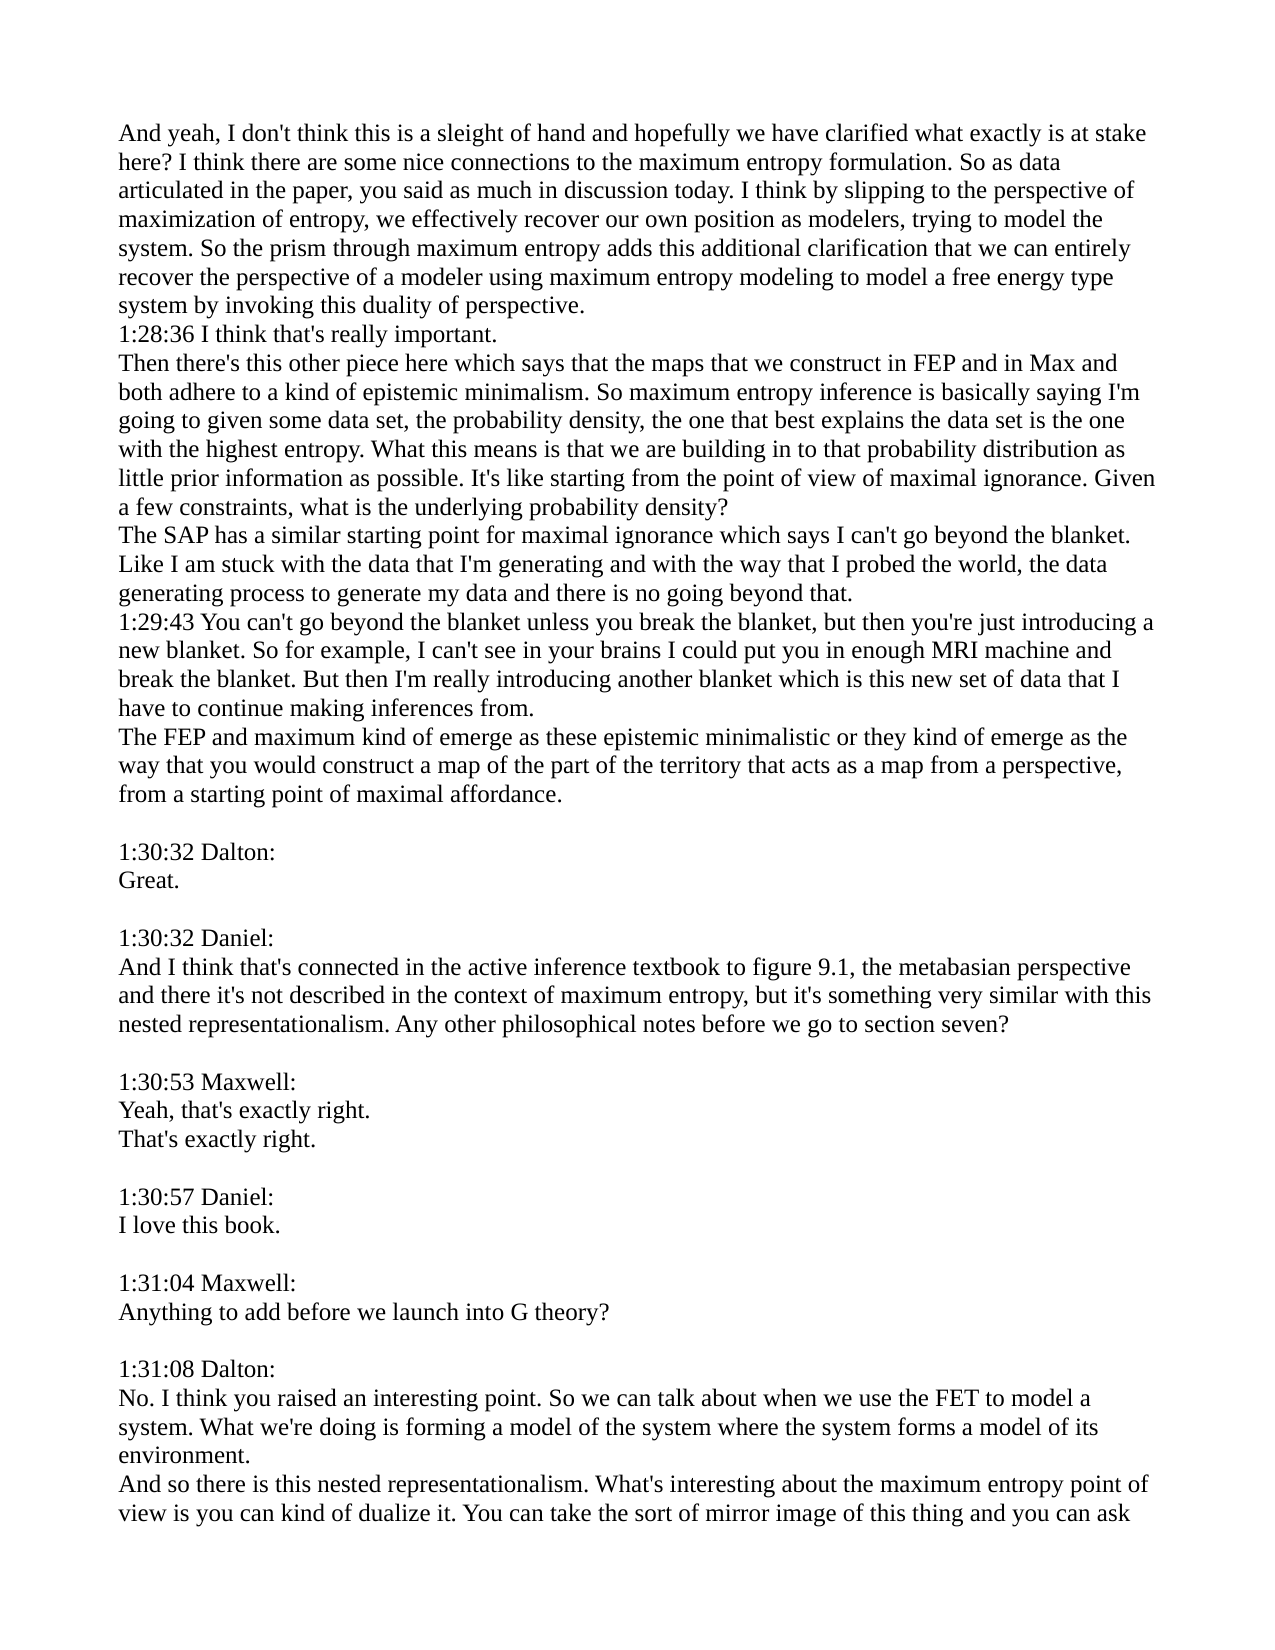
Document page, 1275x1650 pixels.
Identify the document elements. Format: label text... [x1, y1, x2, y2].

text I love this book. [118, 1211, 1157, 1239]
text No. I think you raised an interesting point. So we can talk about when we use the FET to model a system. What we're doing is forming a model of the system where the system forms a model of its environment. [118, 1383, 1157, 1469]
text 1:30:57 Daniel: [118, 1182, 1157, 1211]
text 1:29:43 You can't go beyond the blanket unless you break the blanket, but then you're just introducing a new blanket. So for example, I can't see in your brains I could put you in enough MRI machine and break the blanket. But then I'm really introducing another blanket which is this new set of data that I have to continue making inferences from. [118, 607, 1157, 722]
text The SAP has a similar starting point for maximal ignorance which says I can't go beyond the blanket. Like I am stuck with the data that I'm generating and with the way that I probed the world, the data generating process to generate my data and there is no going beyond that. [118, 521, 1157, 607]
text That's exactly right. [118, 1124, 1157, 1153]
text 1:30:32 Dalton: [118, 837, 1157, 866]
text 1:31:08 Dalton: [118, 1354, 1157, 1383]
text Anything to add before we launch into G theory? [118, 1297, 1157, 1326]
text Then there's this other piece here which says that the maps that we construct in FEP and in Max and both adhere to a kind of epistemic minimalism. So maximum entropy inference is basically saying I'm going to given some data set, the probability density, the one that best explains the data set is the one with the highest entropy. What this means is that we are building in to that probability distribution as little prior information as possible. It's like starting from the point of view of maximal ignorance. Given a few constraints, what is the underlying probability density? [118, 348, 1157, 521]
text And yeah, I don't think this is a sleight of hand and hopefully we have clarified what exactly is at stake here? I think there are some nice connections to the maximum entropy formulation. So as data articulated in the paper, you said as much in discussion today. I think by slipping to the perspective of maximization of entropy, we effectively recover our own position as modelers, trying to model the system. So the prism through maximum entropy adds this additional clarification that we can entirely recover the perspective of a modeler using maximum entropy modeling to model a free energy type system by invoking this duality of perspective. [118, 118, 1157, 319]
text The FEP and maximum kind of emerge as these epistemic minimalistic or they kind of emerge as the way that you would construct a map of the part of the territory that acts as a map from a perspective, from a starting point of maximal affordance. [118, 722, 1157, 808]
text 1:30:53 Maxwell: [118, 1067, 1157, 1096]
text And I think that's connected in the active inference textbook to figure 9.1, the metabasian perspective and there it's not described in the context of maximum entropy, but it's something very similar with this nested representationalism. Any other philosophical notes before we go to section seven? [118, 952, 1157, 1038]
text And so there is this nested representationalism. What's interesting about the maximum entropy point of view is you can kind of dualize it. You can take the sort of mirror image of this thing and you can ask [118, 1469, 1157, 1527]
text Great. [118, 866, 1157, 894]
text 1:31:04 Maxwell: [118, 1268, 1157, 1297]
text Yeah, that's exactly right. [118, 1096, 1157, 1124]
text 1:28:36 I think that's really important. [118, 319, 1157, 348]
text 1:30:32 Daniel: [118, 923, 1157, 952]
